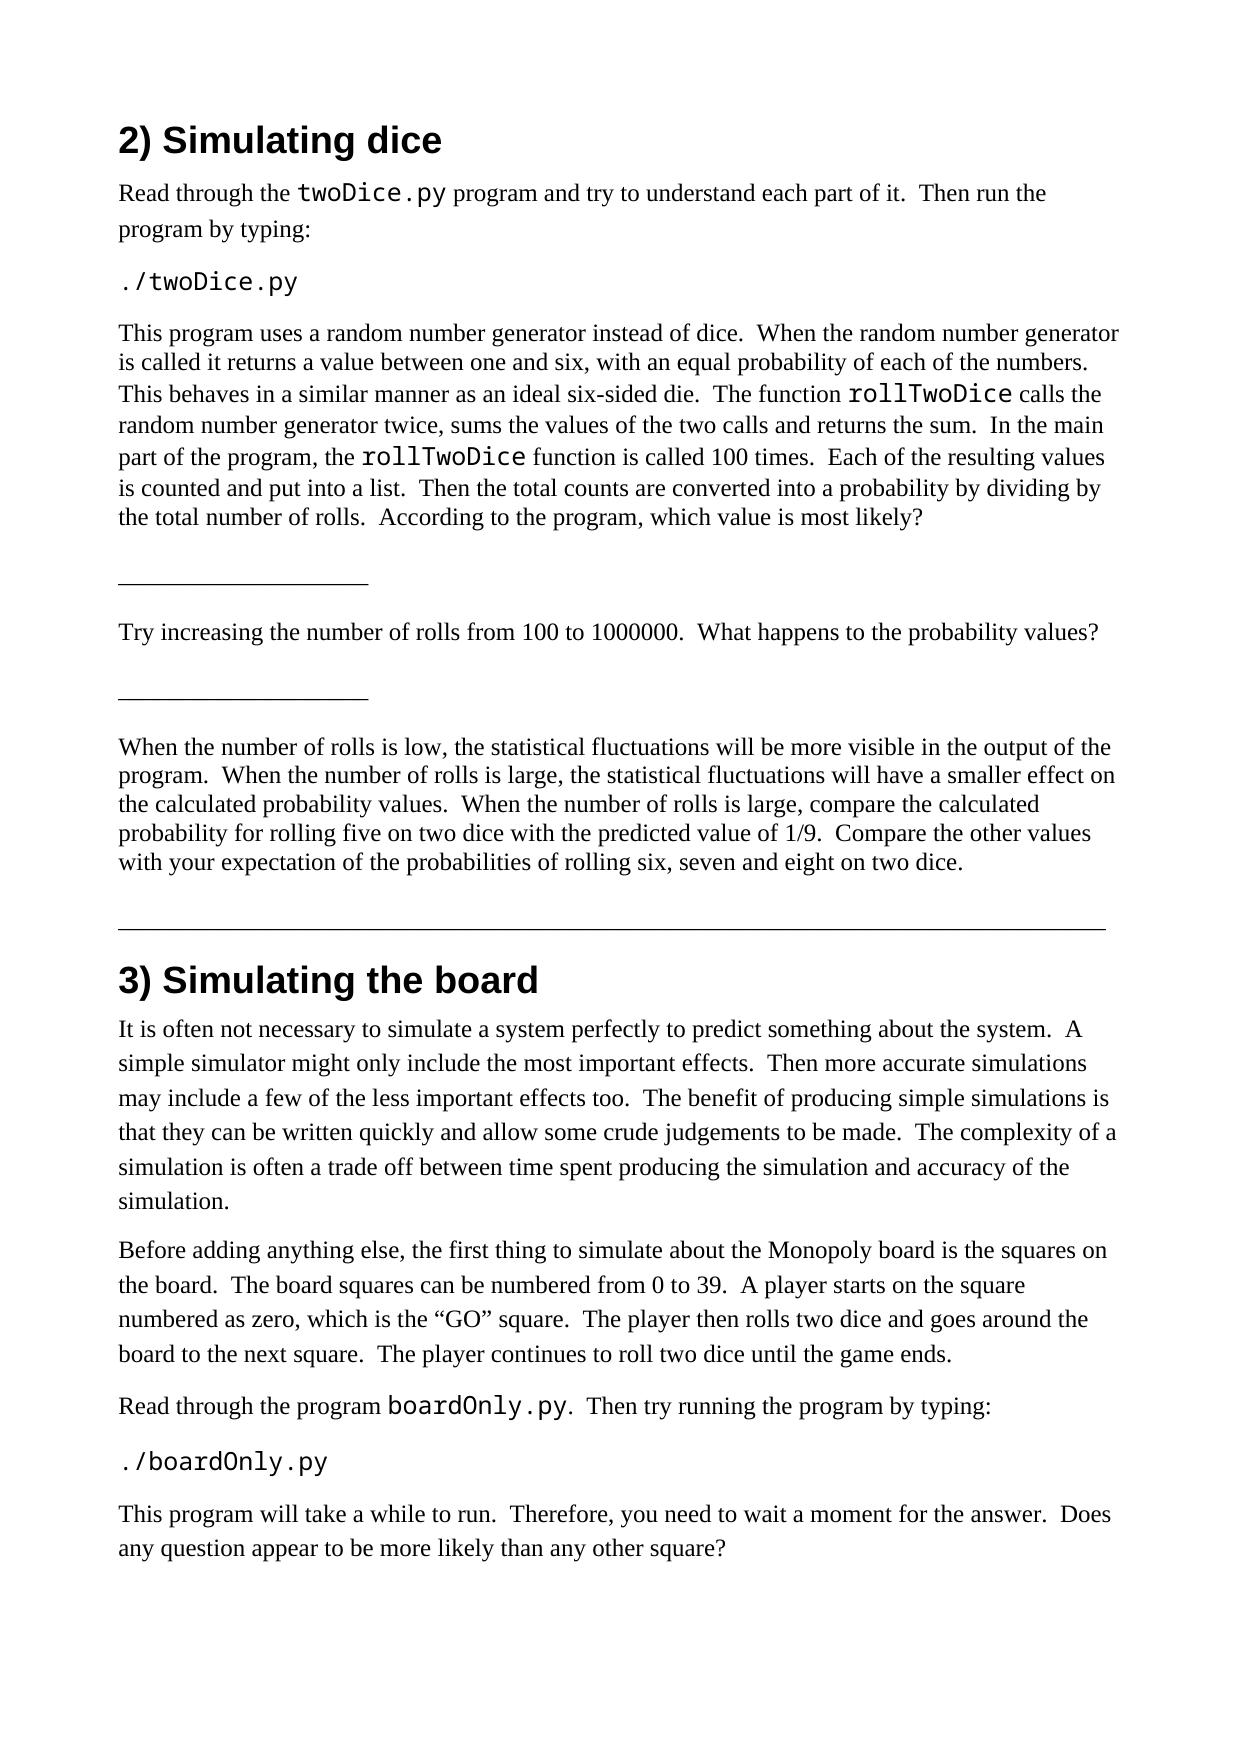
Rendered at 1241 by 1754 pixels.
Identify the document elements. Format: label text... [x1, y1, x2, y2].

text When the number of rolls is low, the statistical fluctuations will be more visible in the output of the program. When the number of rolls is large, the statistical fluctuations will have a smaller effect on the calculated probability values. When the number of rolls is large, compare the calculated probability for rolling five on two dice with the predicted value of 1/9. Compare the other values with your expectation of the probabilities of rolling six, seven and eight on two dice. [118, 732, 1122, 875]
subtitle 2) Simulating dice [118, 118, 1122, 162]
subtitle 3) Simulating the board [118, 958, 1122, 1002]
text ./twoDice.py [118, 263, 1122, 297]
text _______________________________________________________________________________ [118, 904, 1122, 933]
text Read through the program boardOnly.py. Then try running the program by typing: [118, 1388, 1122, 1422]
text ./boardOnly.py [118, 1443, 1122, 1477]
text Try increasing the number of rolls from 100 to 1000000. What happens to the probability values? [118, 617, 1122, 645]
text ____________________ [118, 559, 1122, 588]
text This program uses a random number generator instead of dice. When the random number generator is called it returns a value between one and six, with an equal probability of each of the numbers. This behaves in a similar manner as an ideal six-sided die. The function rollTwoDice calls the random number generator twice, sums the values of the two calls and returns the sum. In the main part of the program, the rollTwoDice function is called 100 times. Each of the resulting values is counted and put into a list. Then the total counts are converted into a probability by dividing by the total number of rolls. According to the program, which value is most likely? [118, 318, 1122, 530]
text ____________________ [118, 674, 1122, 703]
text This program will take a while to run. Therefore, you need to wait a moment for the answer. Does any question appear to be more likely than any other square? [118, 1499, 1122, 1562]
text Before adding anything else, the first thing to simulate about the Monopoly board is the squares on the board. The board squares can be numbered from 0 to 39. A player starts on the square numbered as zero, which is the “GO” square. The player then rolls two dice and goes around the board to the next square. The player continues to roll two dice until the game ends. [118, 1236, 1122, 1368]
text Read through the twoDice.py program and try to understand each part of it. Then run the program by typing: [118, 174, 1122, 243]
text It is often not necessary to simulate a system perfectly to predict something about the system. A simple simulator might only include the most important effects. Then more accurate simulations may include a few of the less important effects too. The benefit of producing simple simulations is that they can be written quickly and allow some crude judgements to be made. The complexity of a simulation is often a trade off between time spent producing the simulation and accuracy of the simulation. [118, 1014, 1122, 1215]
